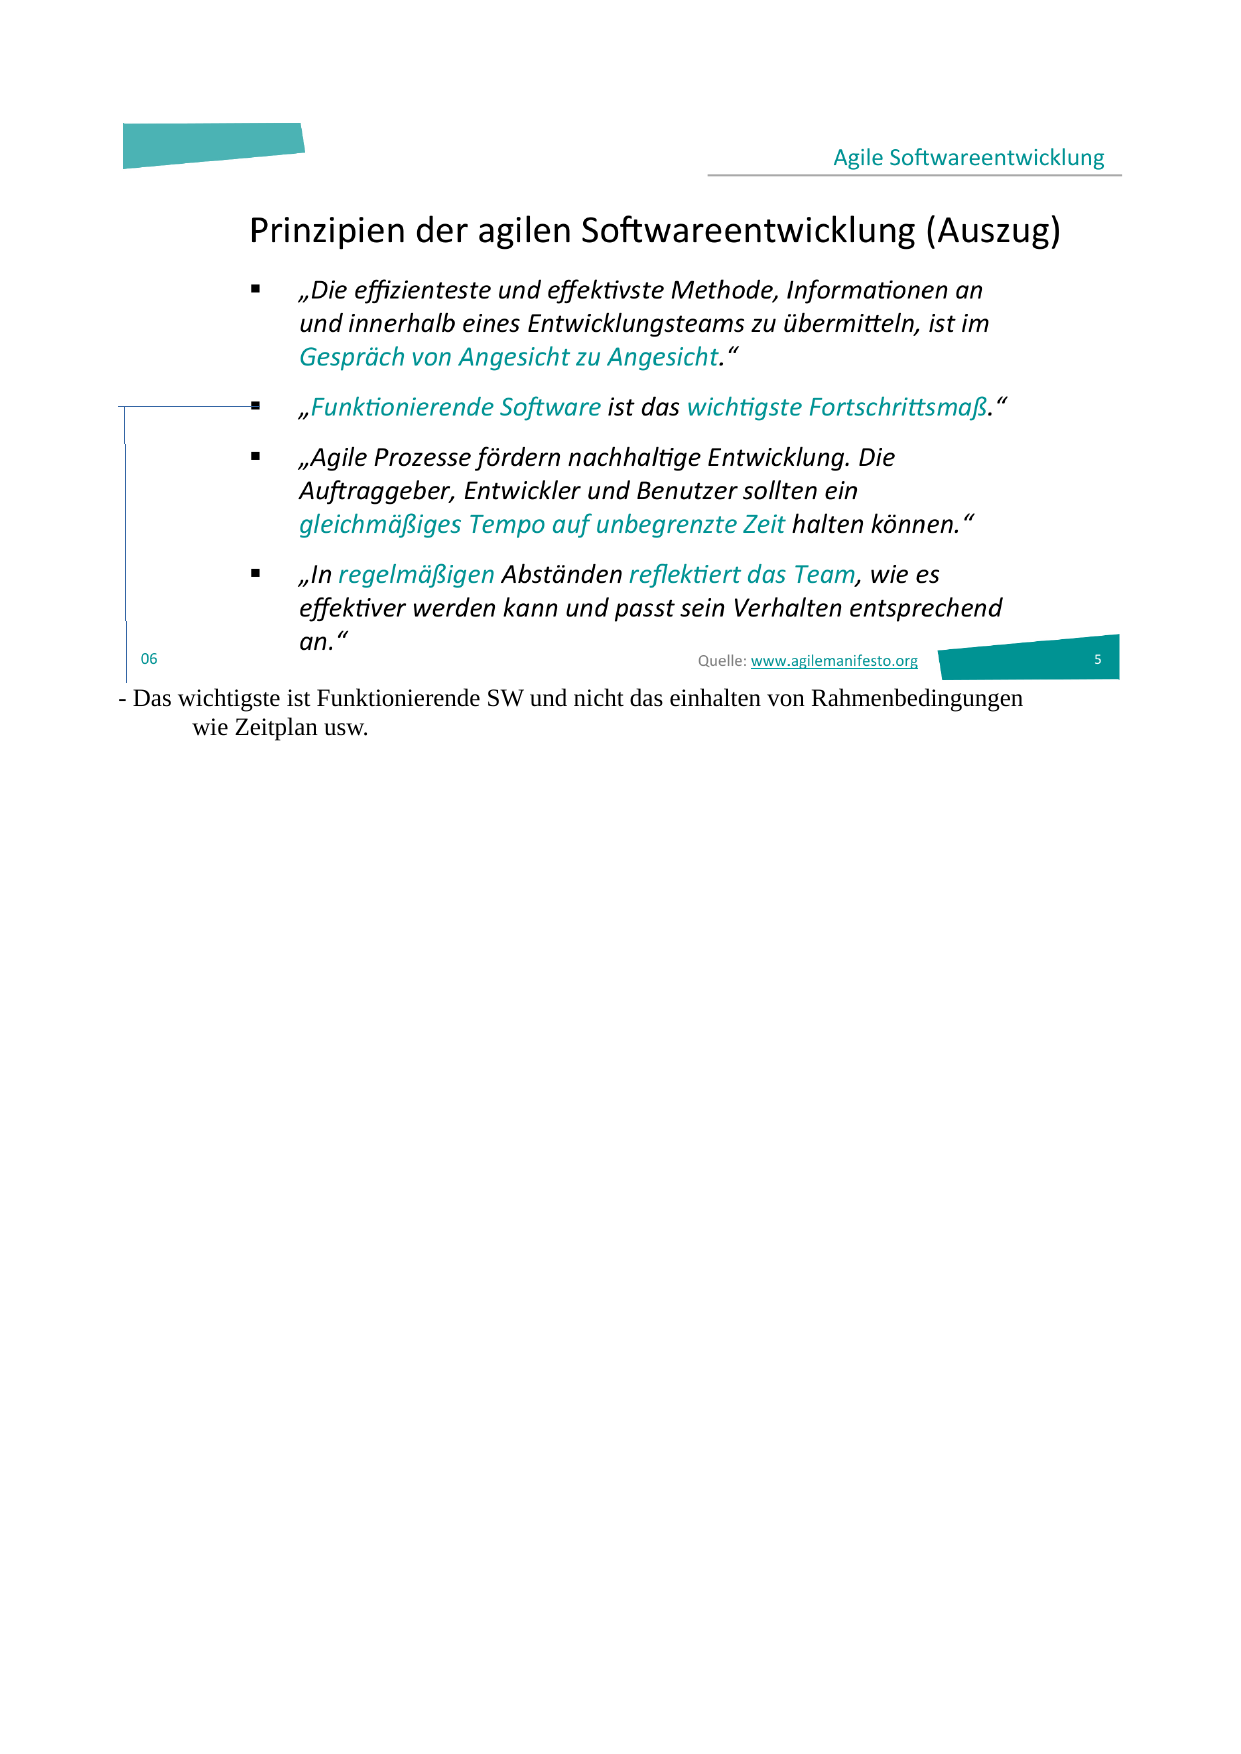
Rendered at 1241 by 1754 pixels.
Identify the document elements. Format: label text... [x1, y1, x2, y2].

picture [118, 118, 1123, 683]
text wie Zeitplan usw. [118, 712, 1122, 741]
text - Das wichtigste ist Funktionierende SW und nicht das einhalten von Rahmenbedingungen [118, 683, 1122, 712]
